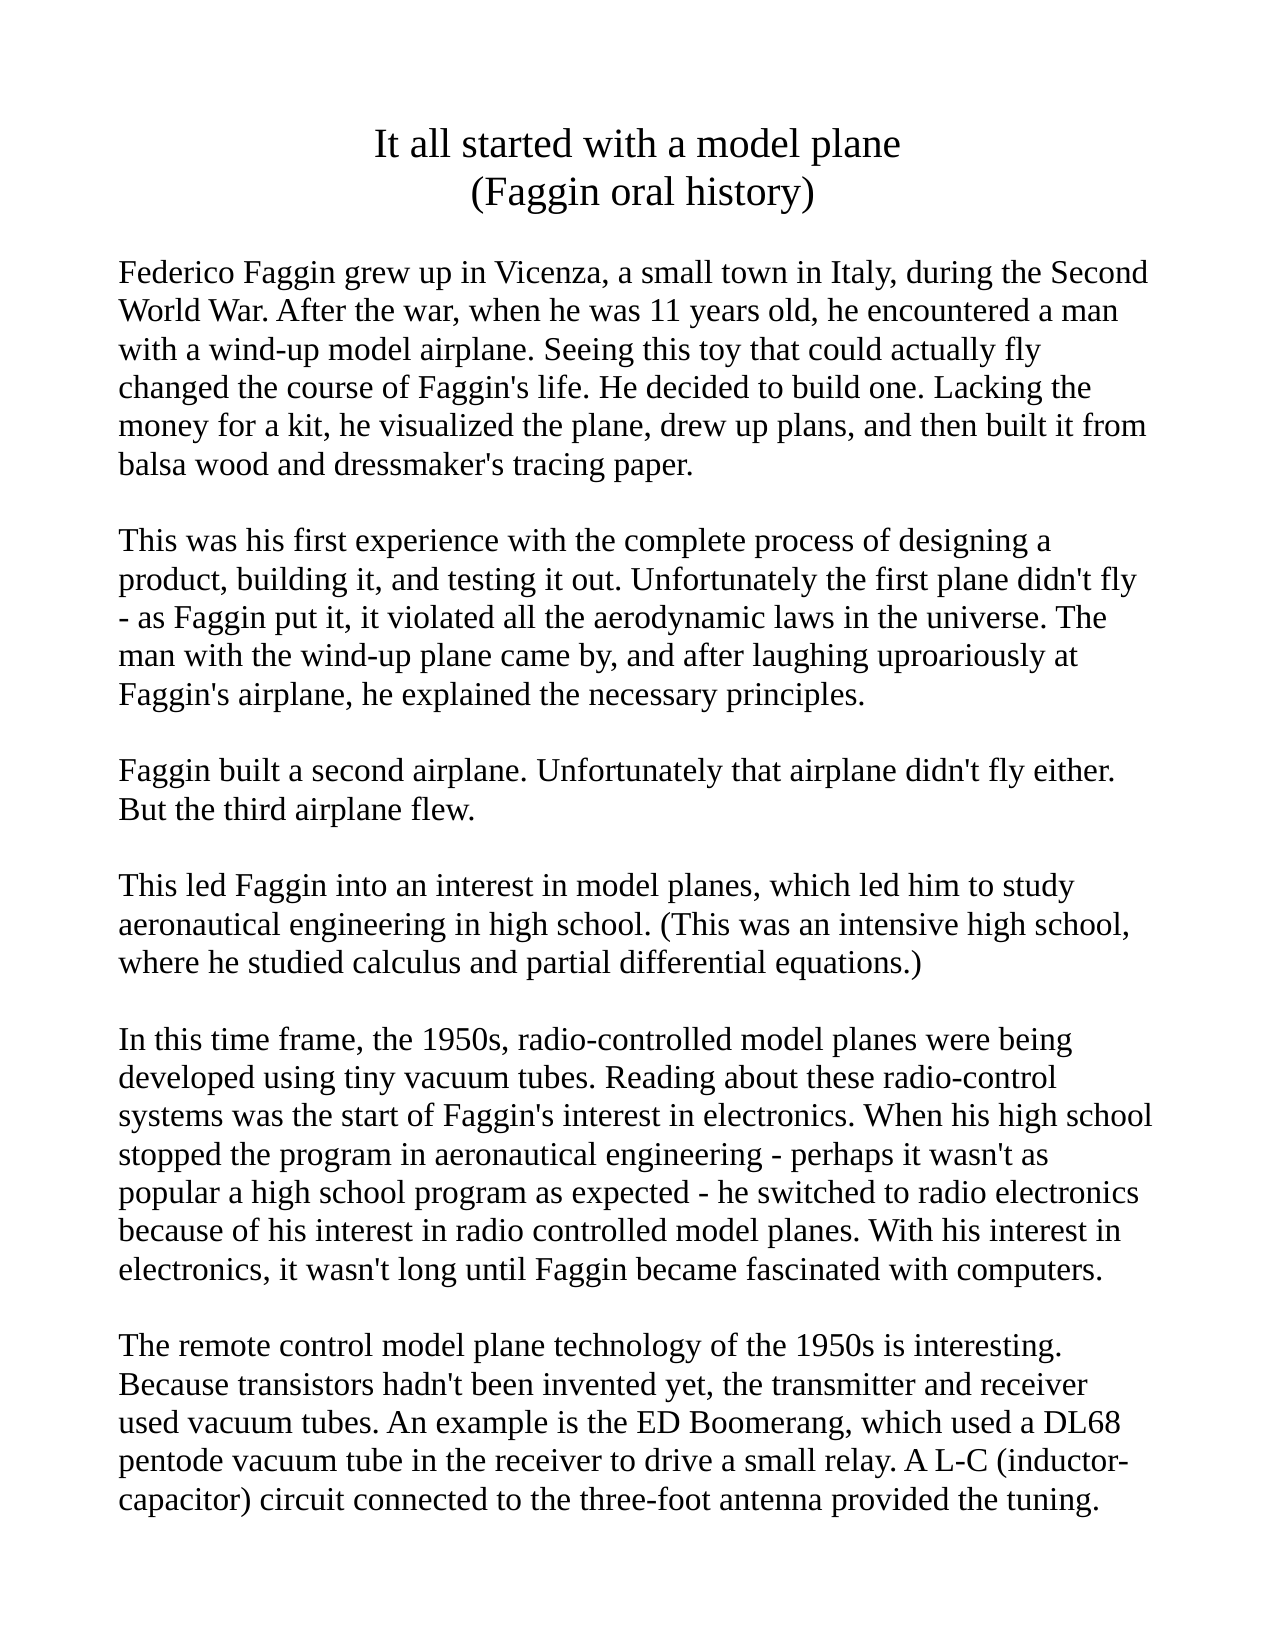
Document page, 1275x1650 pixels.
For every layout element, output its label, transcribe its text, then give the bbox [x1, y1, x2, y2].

text In this time frame, the 1950s, radio-controlled model planes were being developed using tiny vacuum tubes. Reading about these radio-control systems was the start of Faggin's interest in electronics. When his high school stopped the program in aeronautical engineering - perhaps it wasn't as popular a high school program as expected - he switched to radio electronics because of his interest in radio controlled model planes. With his interest in electronics, it wasn't long until Faggin became fascinated with computers. [118, 1019, 1157, 1287]
text It all started with a model plane [118, 118, 1157, 166]
text The remote control model plane technology of the 1950s is interesting. Because transistors hadn't been invented yet, the transmitter and receiver used vacuum tubes. An example is the ED Boomerang, which used a DL68 pentode vacuum tube in the receiver to drive a small relay. A L-C (inductor-capacitor) circuit connected to the three-foot antenna provided the tuning. [118, 1326, 1157, 1517]
text Federico Faggin grew up in Vicenza, a small town in Italy, during the Second World War. After the war, when he was 11 years old, he encountered a man with a wind-up model airplane. Seeing this toy that could actually fly changed the course of Faggin's life. He decided to build one. Lacking the money for a kit, he visualized the plane, drew up plans, and then built it from balsa wood and dressmaker's tracing paper. [118, 252, 1157, 482]
text This was his first experience with the complete process of designing a product, building it, and testing it out. Unfortunately the first plane didn't fly - as Faggin put it, it violated all the aerodynamic laws in the universe. The man with the wind-up plane came by, and after laughing uproariously at Faggin's airplane, he explained the necessary principles. [118, 482, 1157, 712]
text (Faggin oral history) [118, 166, 1157, 214]
text Faggin built a second airplane. Unfortunately that airplane didn't fly either. But the third airplane flew. [118, 751, 1157, 827]
text This led Faggin into an interest in model planes, which led him to study aeronautical engineering in high school. (This was an intensive high school, where he studied calculus and partial differential equations.) [118, 866, 1157, 981]
